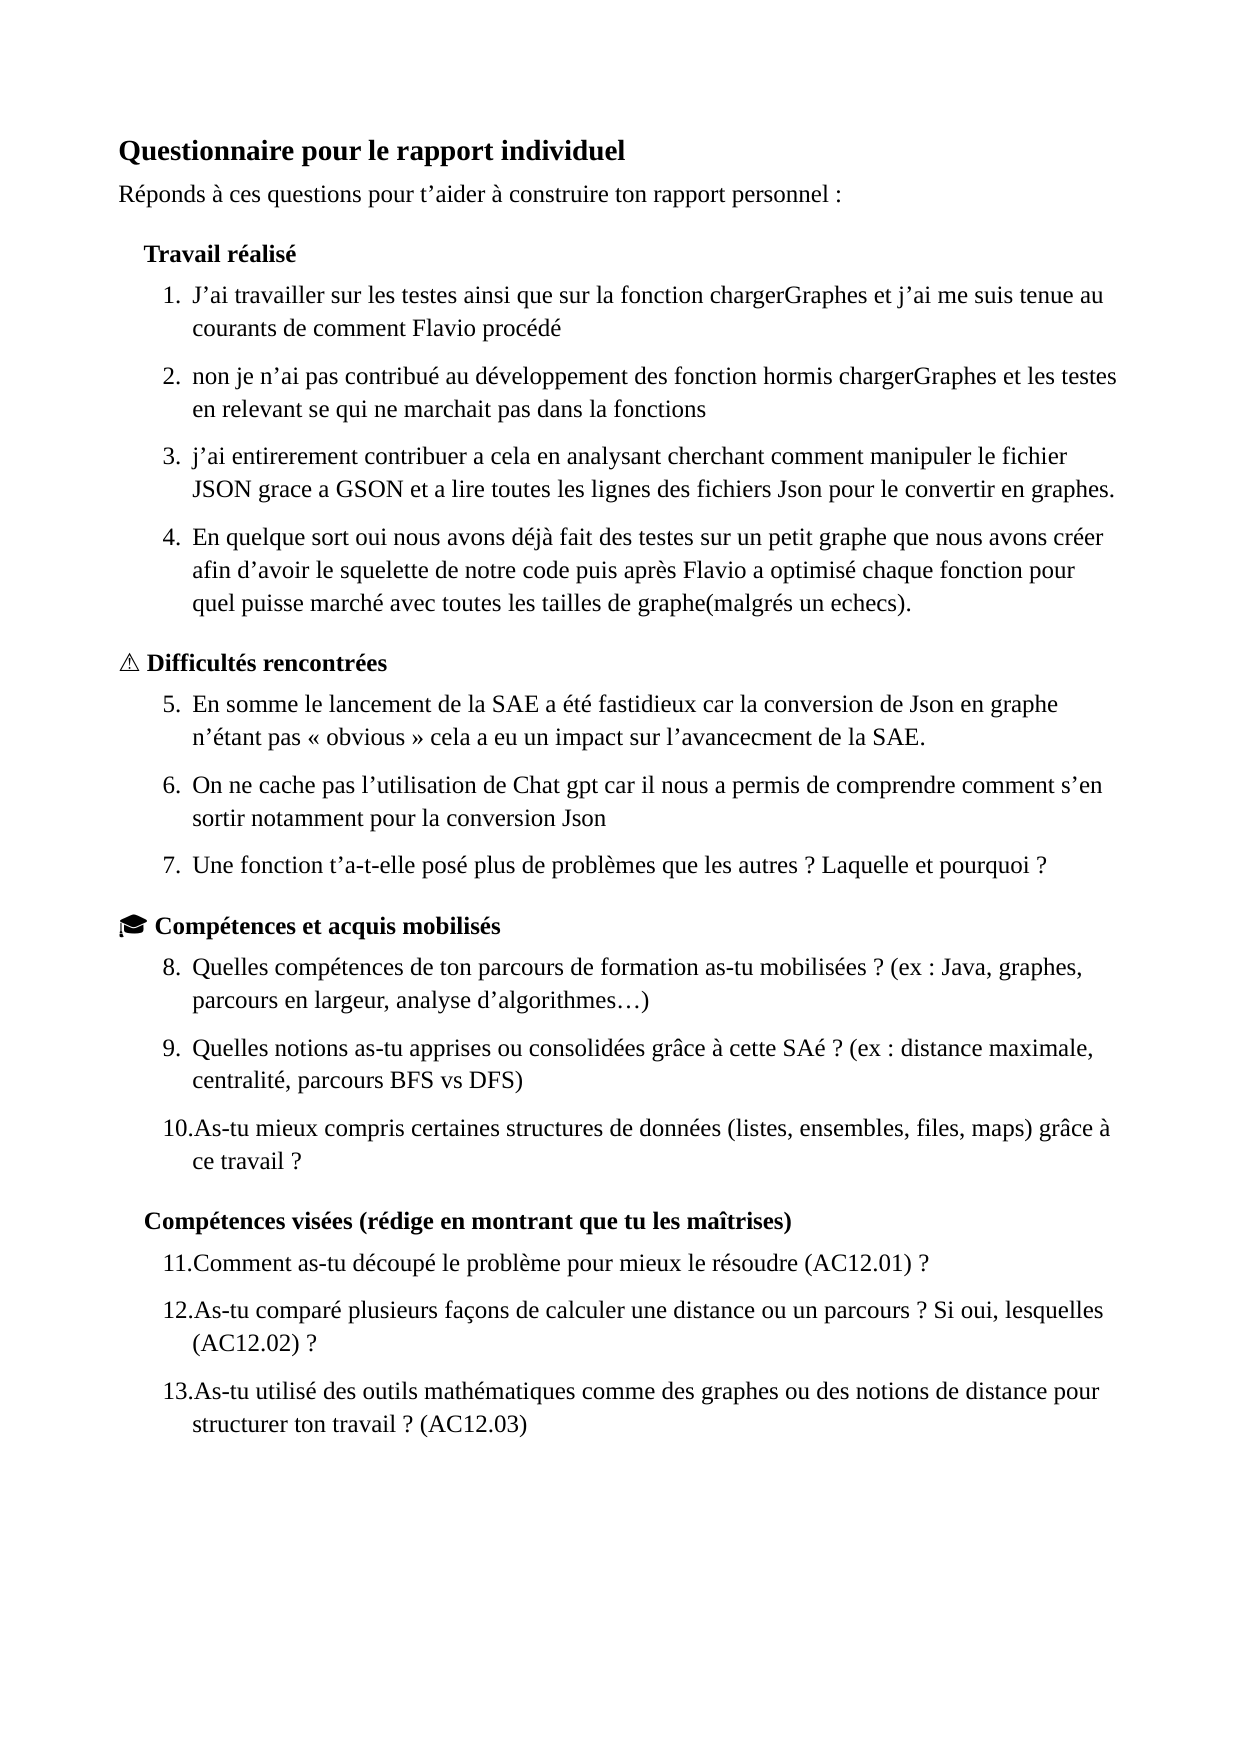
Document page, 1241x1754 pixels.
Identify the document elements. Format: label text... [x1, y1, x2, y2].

list On ne cache pas l’utilisation de Chat gpt car il nous a permis de comprendre comment s’en sortir notamment pour la conversion Json [162, 770, 1122, 832]
subtitle 🎓 Compétences et acquis mobilisés [118, 911, 1122, 939]
list As-tu mieux compris certaines structures de données (listes, ensembles, files, maps) grâce à ce travail ? [162, 1113, 1122, 1175]
list J’ai travailler sur les testes ainsi que sur la fonction chargerGraphes et j’ai me suis tenue au courants de comment Flavio procédé [162, 280, 1122, 342]
list Quelles compétences de ton parcours de formation as-tu mobilisées ? (ex : Java, graphes, parcours en largeur, analyse d’algorithmes…) [162, 952, 1122, 1014]
text Réponds à ces questions pour t’aider à construire ton rapport personnel : [118, 179, 1122, 207]
list Une fonction t’a-t-elle posé plus de problèmes que les autres ? Laquelle et pourquoi ? [162, 851, 1122, 879]
list As-tu utilisé des outils mathématiques comme des graphes ou des notions de distance pour structurer ton travail ? (AC12.03) [162, 1376, 1122, 1438]
list En quelque sort oui nous avons déjà fait des testes sur un petit graphe que nous avons créer afin d’avoir le squelette de notre code puis après Flavio a optimisé chaque fonction pour quel puisse marché avec toutes les tailles de graphe(malgrés un echecs). [162, 522, 1122, 617]
list j’ai entirerement contribuer a cela en analysant cherchant comment manipuler le fichier JSON grace a GSON et a lire toutes les lignes des fichiers Json pour le convertir en graphes. [162, 441, 1122, 503]
subtitle ⚠️ Difficultés rencontrées [118, 648, 1122, 677]
list En somme le lancement de la SAE a été fastidieux car la conversion de Json en graphe n’étant pas « obvious » cela a eu un impact sur l’avancecment de la SAE. [162, 689, 1122, 751]
subtitle Questionnaire pour le rapport individuel [118, 133, 1122, 166]
list non je n’ai pas contribué au développement des fonction hormis chargerGraphes et les testes en relevant se qui ne marchait pas dans la fonctions [162, 361, 1122, 422]
list Quelles notions as-tu apprises ou consolidées grâce à cette SAé ? (ex : distance maximale, centralité, parcours BFS vs DFS) [162, 1033, 1122, 1094]
list As-tu comparé plusieurs façons de calculer une distance ou un parcours ? Si oui, lesquelles (AC12.02) ? [162, 1295, 1122, 1357]
subtitle 🔧 Travail réalisé [118, 239, 1122, 268]
list Comment as-tu découpé le problème pour mieux le résoudre (AC12.01) ? [162, 1248, 1122, 1276]
subtitle ✅ Compétences visées (rédige en montrant que tu les maîtrises) [118, 1206, 1122, 1235]
